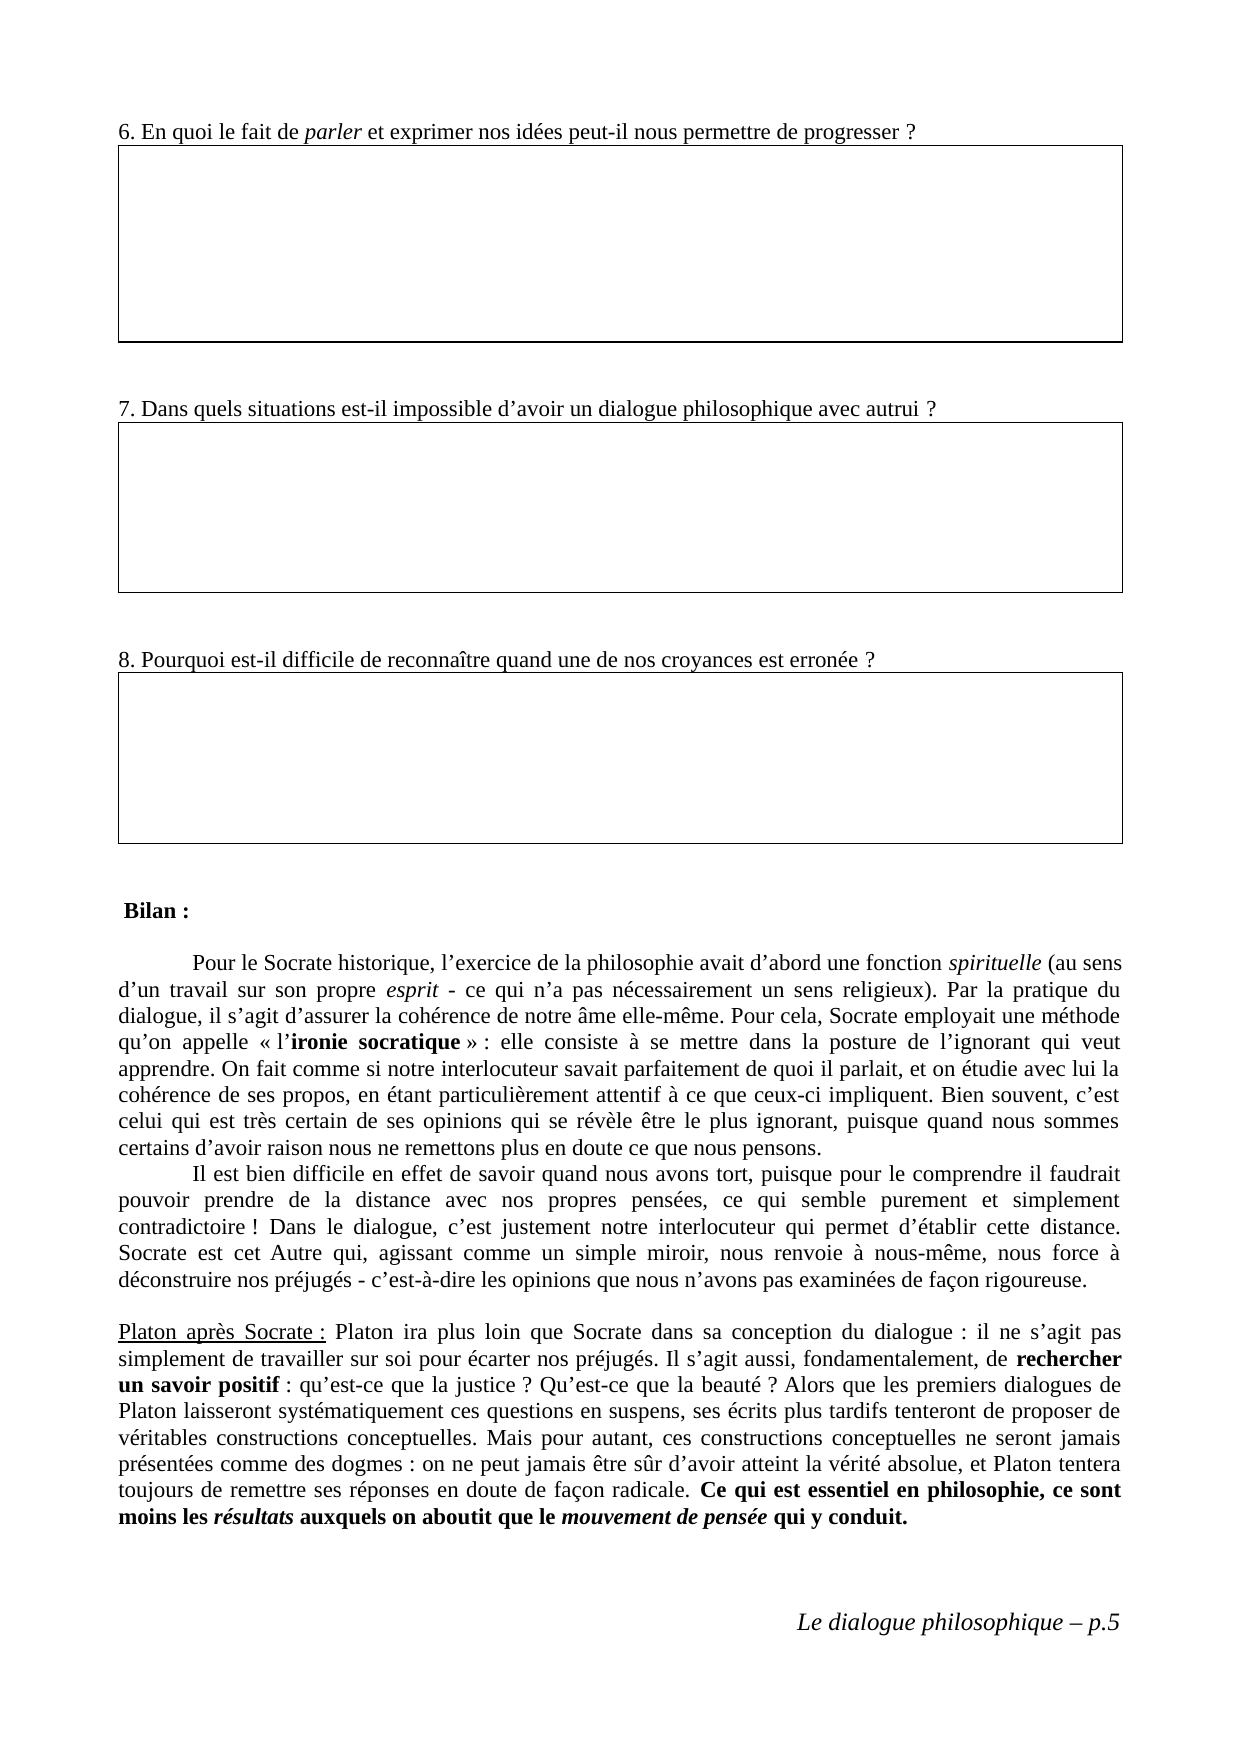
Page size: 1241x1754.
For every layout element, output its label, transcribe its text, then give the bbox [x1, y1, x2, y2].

table_header [119, 673, 1122, 843]
text 7. Dans quels situations est-il impossible d’avoir un dialogue philosophique avec autrui ? [118, 395, 1122, 422]
text Il est bien difficile en effet de savoir quand nous avons tort, puisque pour le comprendre il faudrait pouvoir prendre de la distance avec nos propres pensées, ce qui semble purement et simplement contradictoire ! Dans le dialogue, c’est justement notre interlocuteur qui permet d’établir cette distance. Socrate est cet Autre qui, agissant comme un simple miroir, nous renvoie à nous-même, nous force à déconstruire nos préjugés - c’est-à-dire les opinions que nous n’avons pas examinées de façon rigoureuse. [118, 1160, 1122, 1292]
text 6. En quoi le fait de parler et exprimer nos idées peut-il nous permettre de progresser ? [118, 118, 1122, 144]
table_header [119, 423, 1122, 592]
text Pour le Socrate historique, l’exercice de la philosophie avait d’abord une fonction spirituelle (au sens d’un travail sur son propre esprit - ce qui n’a pas nécessairement un sens religieux). Par la pratique du dialogue, il s’agit d’assurer la cohérence de notre âme elle-même. Pour cela, Socrate employait une méthode qu’on appelle « l’ironie socratique » : elle consiste à se mettre dans la posture de l’ignorant qui veut apprendre. On fait comme si notre interlocuteur savait parfaitement de quoi il parlait, et on étudie avec lui la cohérence de ses propos, en étant particulièrement attentif à ce que ceux-ci impliquent. Bien souvent, c’est celui qui est très certain de ses opinions qui se révèle être le plus ignorant, puisque quand nous sommes certains d’avoir raison nous ne remettons plus en doute ce que nous pensons. [118, 949, 1122, 1160]
text Platon après Socrate : Platon ira plus loin que Socrate dans sa conception du dialogue : il ne s’agit pas simplement de travailler sur soi pour écarter nos préjugés. Il s’agit aussi, fondamentalement, de rechercher un savoir positif : qu’est-ce que la justice ? Qu’est-ce que la beauté ? Alors que les premiers dialogues de Platon laisseront systématiquement ces questions en suspens, ses écrits plus tardifs tenteront de proposer de véritables constructions conceptuelles. Mais pour autant, ces constructions conceptuelles ne seront jamais présentées comme des dogmes : on ne peut jamais être sûr d’avoir atteint la vérité absolue, et Platon tentera toujours de remettre ses réponses en doute de façon radicale. Ce qui est essentiel en philosophie, ce sont moins les résultats auxquels on aboutit que le mouvement de pensée qui y conduit. [118, 1318, 1122, 1529]
table_header [119, 146, 1122, 341]
text Bilan : [118, 897, 1122, 923]
text 8. Pourquoi est-il difficile de reconnaître quand une de nos croyances est erronée ? [118, 646, 1122, 672]
